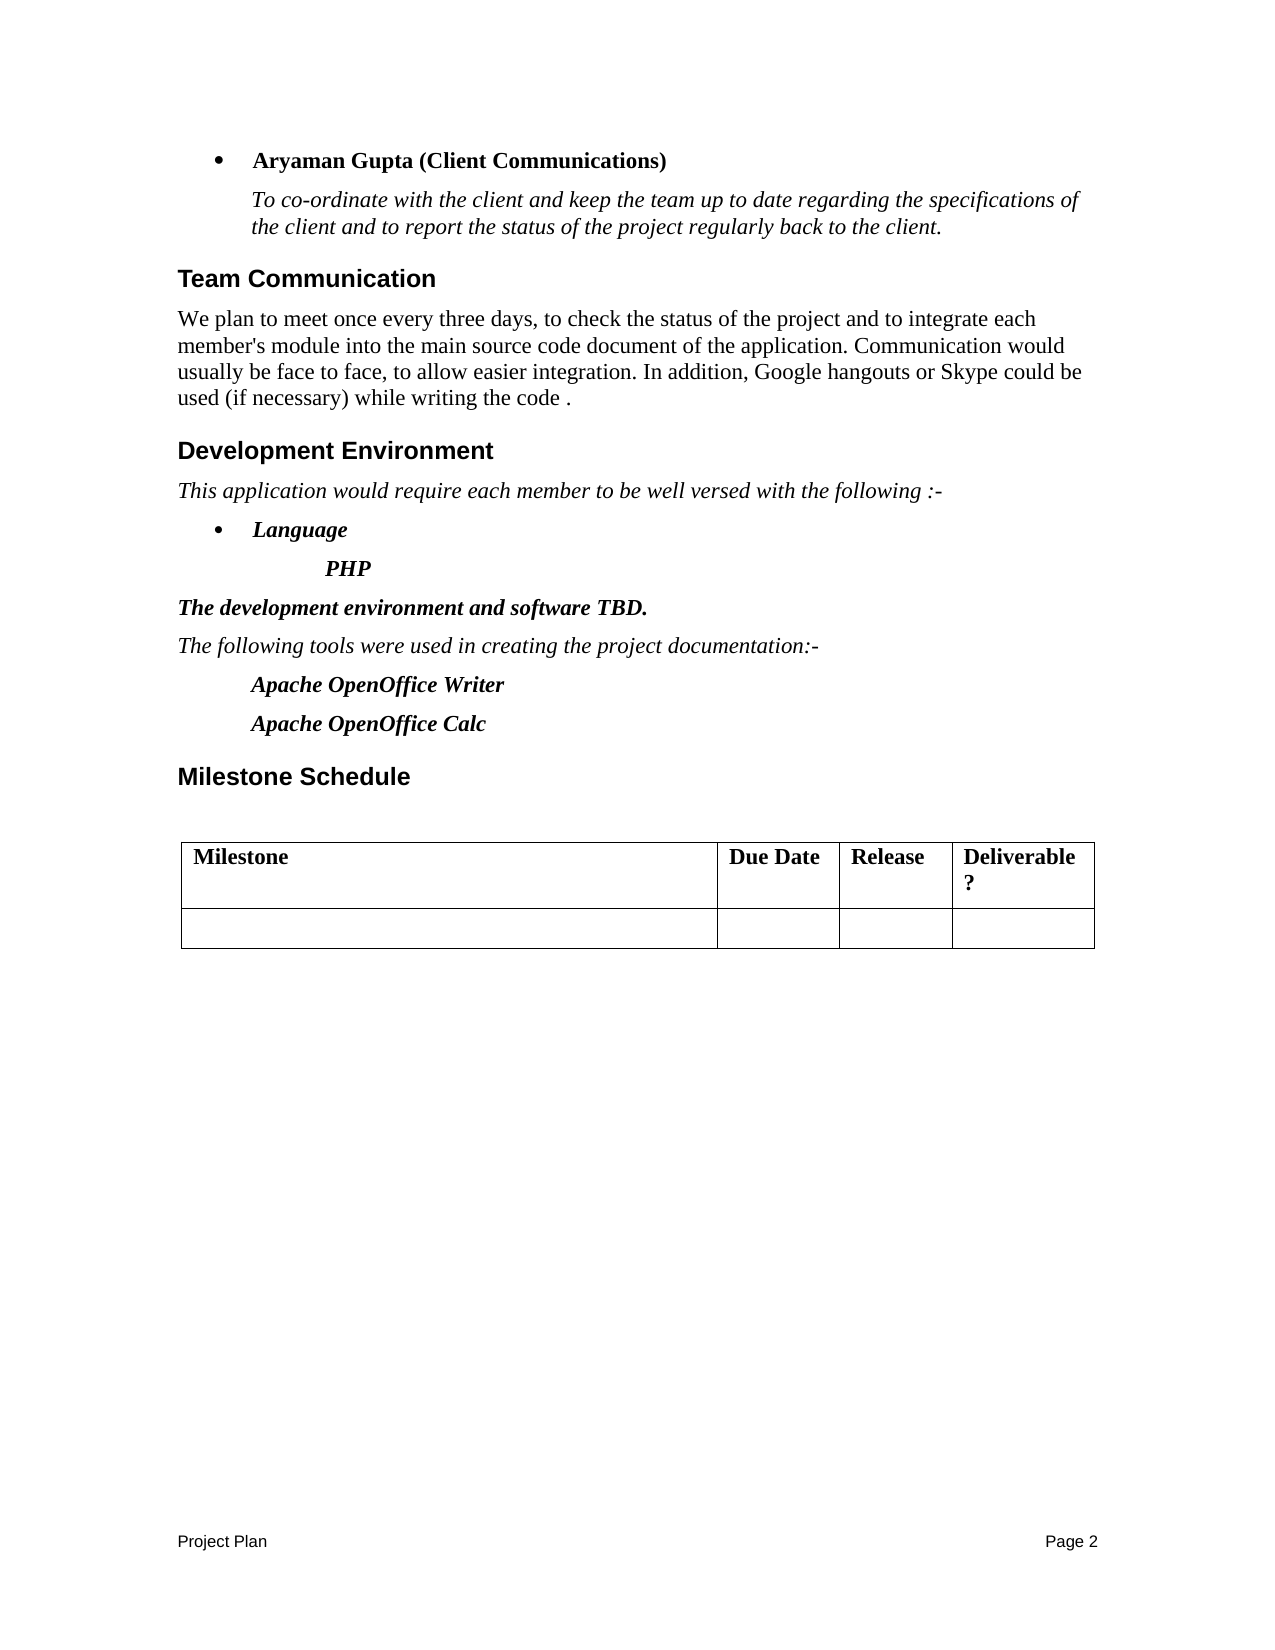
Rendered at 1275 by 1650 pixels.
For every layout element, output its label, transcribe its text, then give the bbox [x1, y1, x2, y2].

subtitle Milestone Schedule [177, 762, 1098, 790]
text The following tools were used in creating the project documentation:- [177, 632, 1098, 659]
table_cell [182, 909, 717, 948]
text The development environment and software TBD. [177, 594, 1098, 620]
subtitle Team Communication [177, 264, 1098, 293]
table_header Due Date [718, 843, 839, 908]
table_header Deliverable? [953, 843, 1094, 908]
table_cell [953, 909, 1094, 948]
table_header Milestone [182, 843, 717, 908]
text To co-ordinate with the client and keep the team up to date regarding the specifications of the client and to report the status of the project regularly back to the client. [177, 186, 1098, 239]
table_cell [840, 909, 952, 948]
text Apache OpenOffice Calc [177, 710, 1098, 737]
text Apache OpenOffice Writer [177, 671, 1098, 698]
text PHP [251, 555, 1098, 581]
subtitle Development Environment [177, 436, 1098, 464]
list Language [215, 516, 1098, 542]
table_header Release [840, 843, 952, 908]
table_cell [718, 909, 839, 948]
list Aryaman Gupta (Client Communications) [215, 148, 1098, 174]
text This application would require each member to be well versed with the following :- [177, 477, 1098, 503]
text We plan to meet once every three days, to check the status of the project and to integrate each member's module into the main source code document of the application. Communication would usually be face to face, to allow easier integration. In addition, Google hangouts or Skype could be used (if necessary) while writing the code . [177, 305, 1098, 411]
